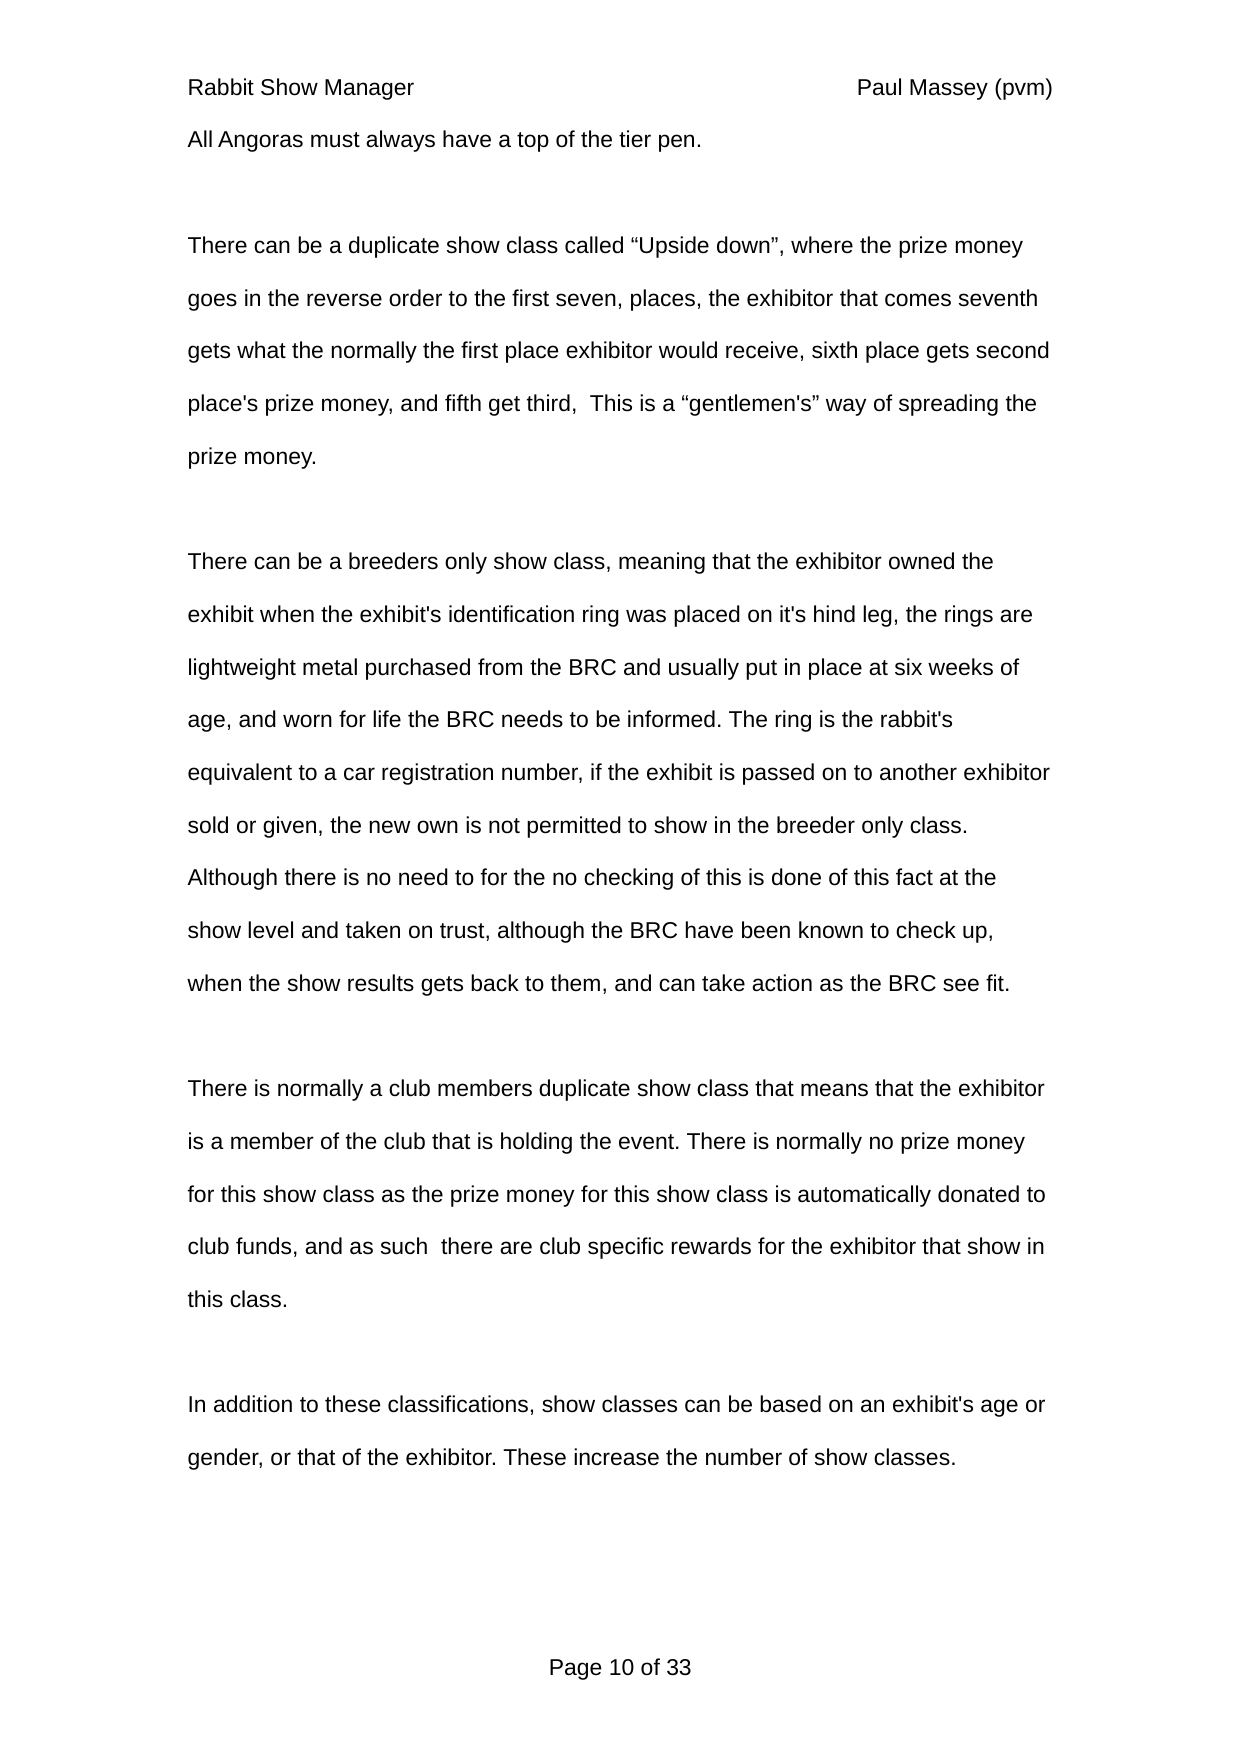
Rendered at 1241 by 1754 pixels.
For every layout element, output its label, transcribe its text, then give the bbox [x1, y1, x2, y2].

text In addition to these classifications, show classes can be based on an exhibit's age or gender, or that of the exhibitor. These increase the number of show classes. [187, 1339, 1053, 1471]
text There can be a breeders only show class, meaning that the exhibitor owned the exhibit when the exhibit's identification ring was placed on it's hind leg, the rings are lightweight metal purchased from the BRC and usually put in place at six weeks of age, and worn for life the BRC needs to be informed. The ring is the rabbit's equivalent to a car registration number, if the exhibit is passed on to another exhibitor sold or given, the new own is not permitted to show in the breeder only class. Although there is no need to for the no checking of this is done of this fact at the show level and taken on trust, although the BRC have been known to check up, when the show results gets back to them, and can take action as the BRC see fit. There is normally a club members duplicate show class that means that the exhibitor is a member of the club that is holding the event. There is normally no prize money for this show class as the prize money for this show class is automatically donated to club funds, and as such there are club specific rewards for the exhibitor that show in this class. [187, 548, 1053, 1312]
text All Angoras must always have a top of the tier pen. [187, 126, 1053, 153]
text There can be a duplicate show class called “Upside down”, where the prize money goes in the reverse order to the first seven, places, the exhibitor that comes seventh gets what the normally the first place exhibitor would receive, sixth place gets second place's prize money, and fifth get third, This is a “gentlemen's” way of spreading the prize money. [187, 232, 1053, 469]
